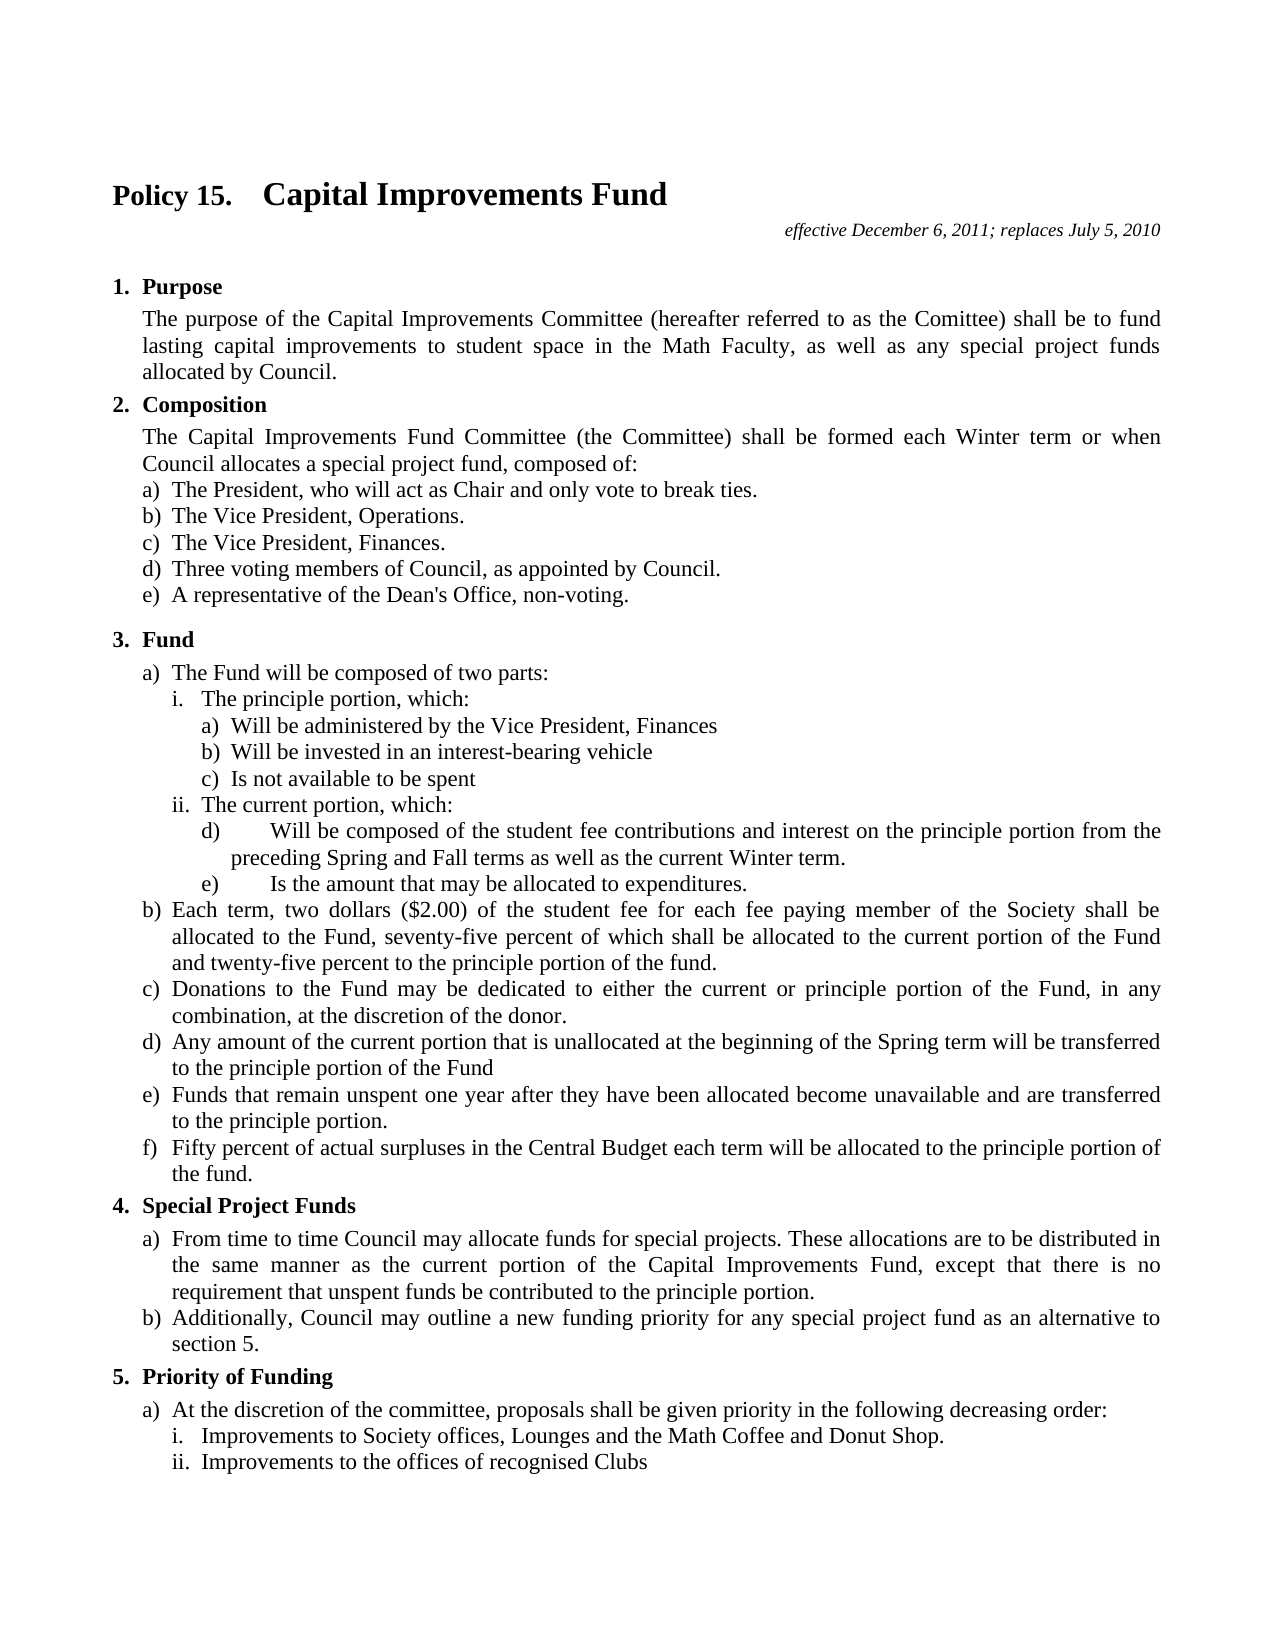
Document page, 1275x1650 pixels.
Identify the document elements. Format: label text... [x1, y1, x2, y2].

list Will be administered by the Vice President, Finances [201, 712, 1162, 738]
text The Capital Improvements Fund Committee (the Committee) shall be formed each Winter term or when Council allocates a special project fund, composed of: [142, 423, 1162, 476]
subtitle The Vice President, Finances. [142, 529, 1162, 555]
subtitle The President, who will act as Chair and only vote to break ties. [142, 476, 1162, 502]
text e) A representative of the Dean's Office, non-voting. [142, 581, 1162, 608]
subtitle Each term, two dollars ($2.00) of the student fee for each fee paying member of the Society shall be allocated to the Fund, seventy-five percent of which shall be allocated to the current portion of the Fund and twenty-five percent to the principle portion of the fund. [142, 896, 1162, 975]
list Will be invested in an interest-bearing vehicle [201, 738, 1162, 764]
subtitle The principle portion, which: [172, 686, 1162, 712]
text effective December 6, 2011; replaces July 5, 2010 [112, 219, 1162, 240]
subtitle At the discretion of the committee, proposals shall be given priority in the following decreasing order: [142, 1396, 1162, 1422]
subtitle Funds that remain unspent one year after they have been allocated become unavailable and are transferred to the principle portion. [142, 1081, 1162, 1133]
subtitle Fund [112, 627, 1162, 653]
subtitle Improvements to the offices of recognised Clubs [172, 1448, 1162, 1475]
subtitle From time to time Council may allocate funds for special projects. These allocations are to be distributed in the same manner as the current portion of the Capital Improvements Fund, except that there is no requirement that unspent funds be contributed to the principle portion. [142, 1225, 1162, 1304]
subtitle Fifty percent of actual surpluses in the Central Budget each term will be allocated to the principle portion of the fund. [142, 1133, 1162, 1186]
subtitle The Fund will be composed of two parts: [142, 659, 1162, 686]
list Is the amount that may be allocated to expenditures. [201, 870, 1162, 896]
subtitle Composition [112, 391, 1162, 417]
subtitle Any amount of the current portion that is unallocated at the beginning of the Spring term will be transferred to the principle portion of the Fund [142, 1028, 1162, 1081]
subtitle The current portion, which: [172, 791, 1162, 817]
subtitle Three voting members of Council, as appointed by Council. [142, 555, 1162, 581]
subtitle Improvements to Society offices, Lounges and the Math Coffee and Donut Shop. [172, 1422, 1162, 1448]
list Will be composed of the student fee contributions and interest on the principle portion from the preceding Spring and Fall terms as well as the current Winter term. [201, 817, 1162, 870]
subtitle Priority of Funding [112, 1363, 1162, 1389]
subtitle Special Project Funds [112, 1192, 1162, 1219]
subtitle Capital Improvements Fund [112, 174, 1162, 212]
subtitle The Vice President, Operations. [142, 502, 1162, 529]
subtitle Purpose [112, 273, 1162, 299]
text The purpose of the Capital Improvements Committee (hereafter referred to as the Comittee) shall be to fund lasting capital improvements to student space in the Math Faculty, as well as any special project funds allocated by Council. [142, 305, 1162, 384]
list Is not available to be spent [201, 764, 1162, 791]
subtitle Additionally, Council may outline a new funding priority for any special project fund as an alternative to section 5. [142, 1304, 1162, 1357]
subtitle Donations to the Fund may be dedicated to either the current or principle portion of the Fund, in any combination, at the discretion of the donor. [142, 975, 1162, 1028]
